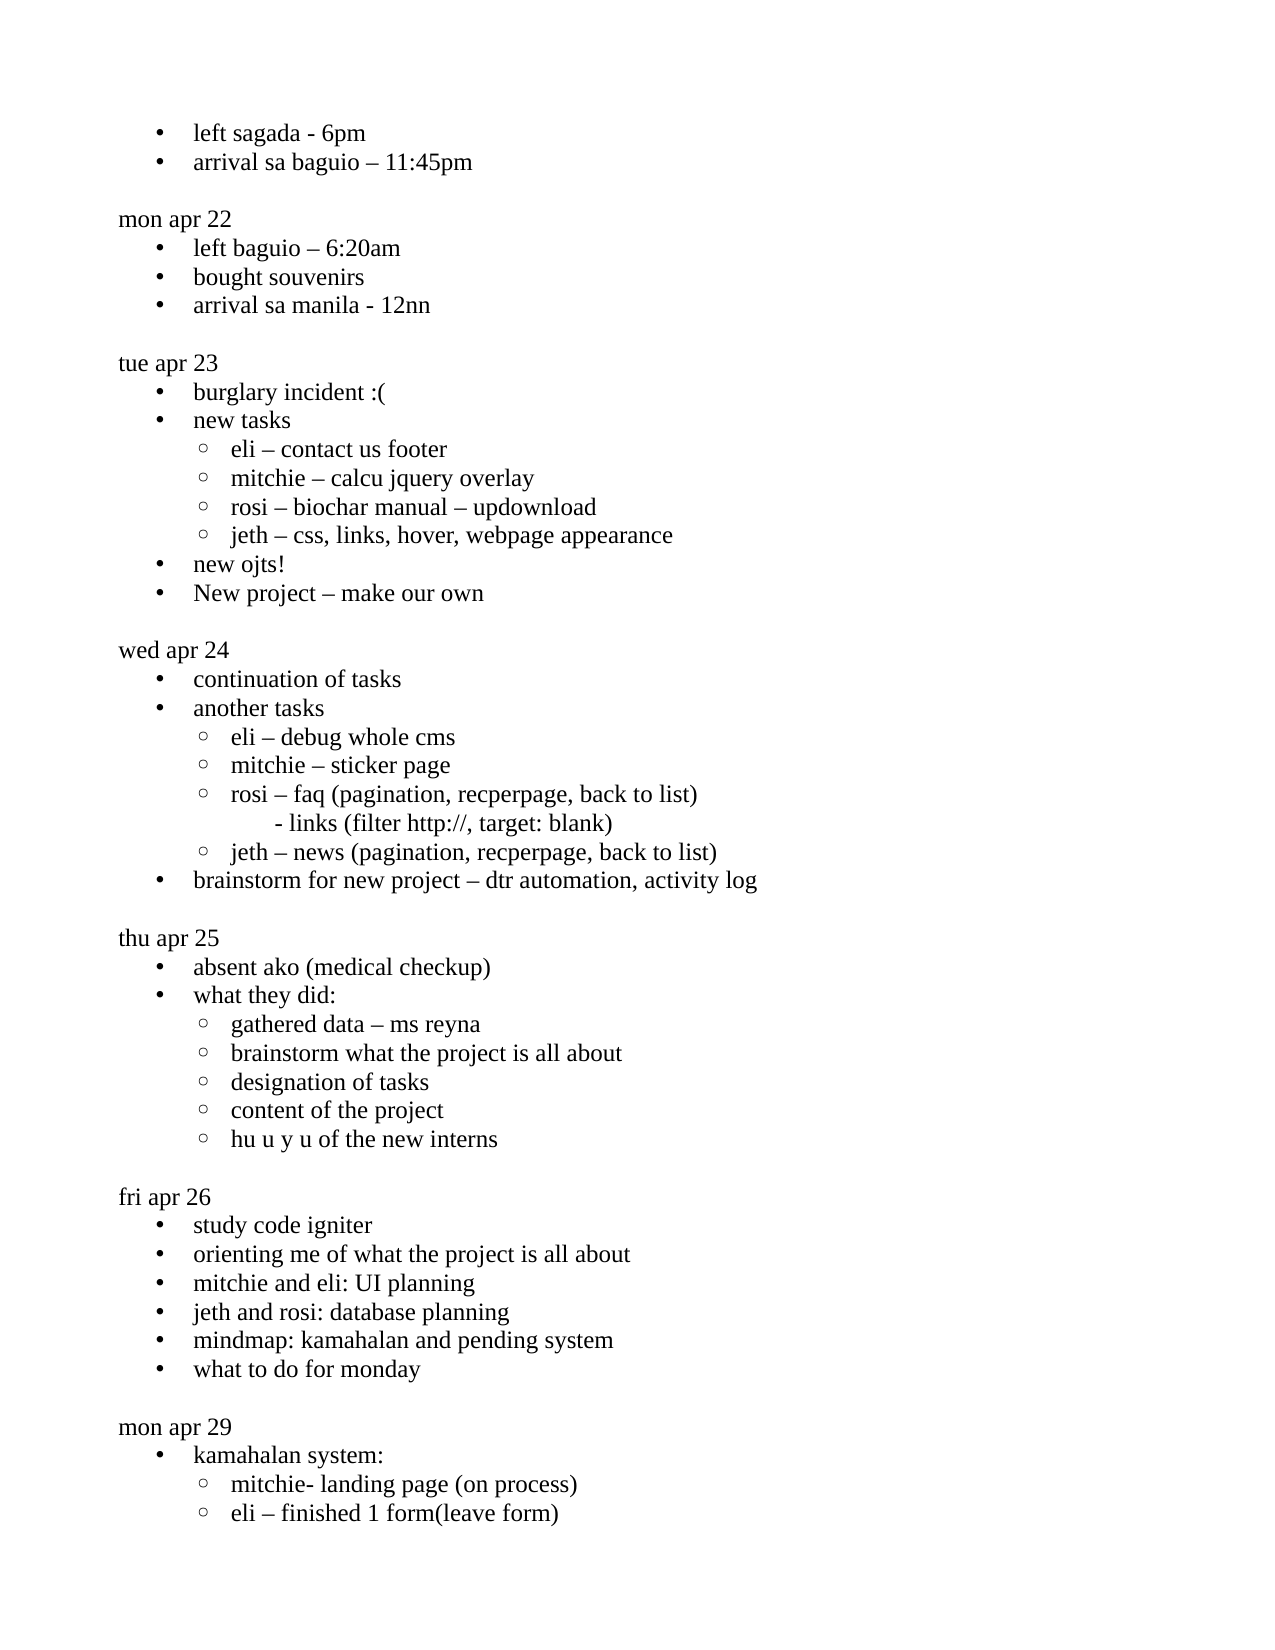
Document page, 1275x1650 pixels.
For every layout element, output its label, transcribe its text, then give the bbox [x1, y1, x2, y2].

list study code igniter [156, 1211, 1157, 1239]
text thu apr 25 [118, 923, 1157, 952]
list left sagada - 6pm [156, 118, 1157, 147]
list bought souvenirs [156, 262, 1157, 291]
list jeth – css, links, hover, webpage appearance [193, 521, 1157, 549]
list what to do for monday [156, 1354, 1157, 1383]
list content of the project [193, 1096, 1157, 1124]
list continuation of tasks [156, 664, 1157, 693]
list eli – finished 1 form(leave form) [193, 1498, 1157, 1527]
text tue apr 23 [118, 348, 1157, 377]
list jeth – news (pagination, recperpage, back to list) [193, 837, 1157, 866]
list arrival sa baguio – 11:45pm [156, 147, 1157, 176]
list eli – contact us footer [193, 434, 1157, 463]
list hu u y u of the new interns [193, 1124, 1157, 1153]
text wed apr 24 [118, 636, 1157, 664]
list brainstorm for new project – dtr automation, activity log [156, 866, 1157, 894]
list left baguio – 6:20am [156, 233, 1157, 262]
list orienting me of what the project is all about [156, 1239, 1157, 1268]
list mitchie- landing page (on process) [193, 1469, 1157, 1498]
list brainstorm what the project is all about [193, 1038, 1157, 1067]
list mitchie and eli: UI planning [156, 1268, 1157, 1297]
list - links (filter http://, target: blank) [156, 808, 1157, 837]
list rosi – biochar manual – updownload [193, 492, 1157, 521]
list new tasks [156, 406, 1157, 434]
list absent ako (medical checkup) [156, 952, 1157, 981]
list arrival sa manila - 12nn [156, 291, 1157, 319]
list kamahalan system: [156, 1441, 1157, 1469]
list another tasks [156, 693, 1157, 722]
list jeth and rosi: database planning [156, 1297, 1157, 1326]
list mitchie – sticker page [193, 751, 1157, 779]
list rosi – faq (pagination, recperpage, back to list) [193, 779, 1157, 808]
list burglary incident :( [156, 377, 1157, 406]
list what they did: [156, 981, 1157, 1009]
list gathered data – ms reyna [193, 1009, 1157, 1038]
text fri apr 26 [118, 1182, 1157, 1211]
list new ojts! [156, 549, 1157, 578]
list designation of tasks [193, 1067, 1157, 1096]
list New project – make our own [156, 578, 1157, 607]
list mindmap: kamahalan and pending system [156, 1326, 1157, 1354]
text mon apr 22 [118, 204, 1157, 233]
text mon apr 29 [118, 1412, 1157, 1441]
list eli – debug whole cms [193, 722, 1157, 751]
list mitchie – calcu jquery overlay [193, 463, 1157, 492]
